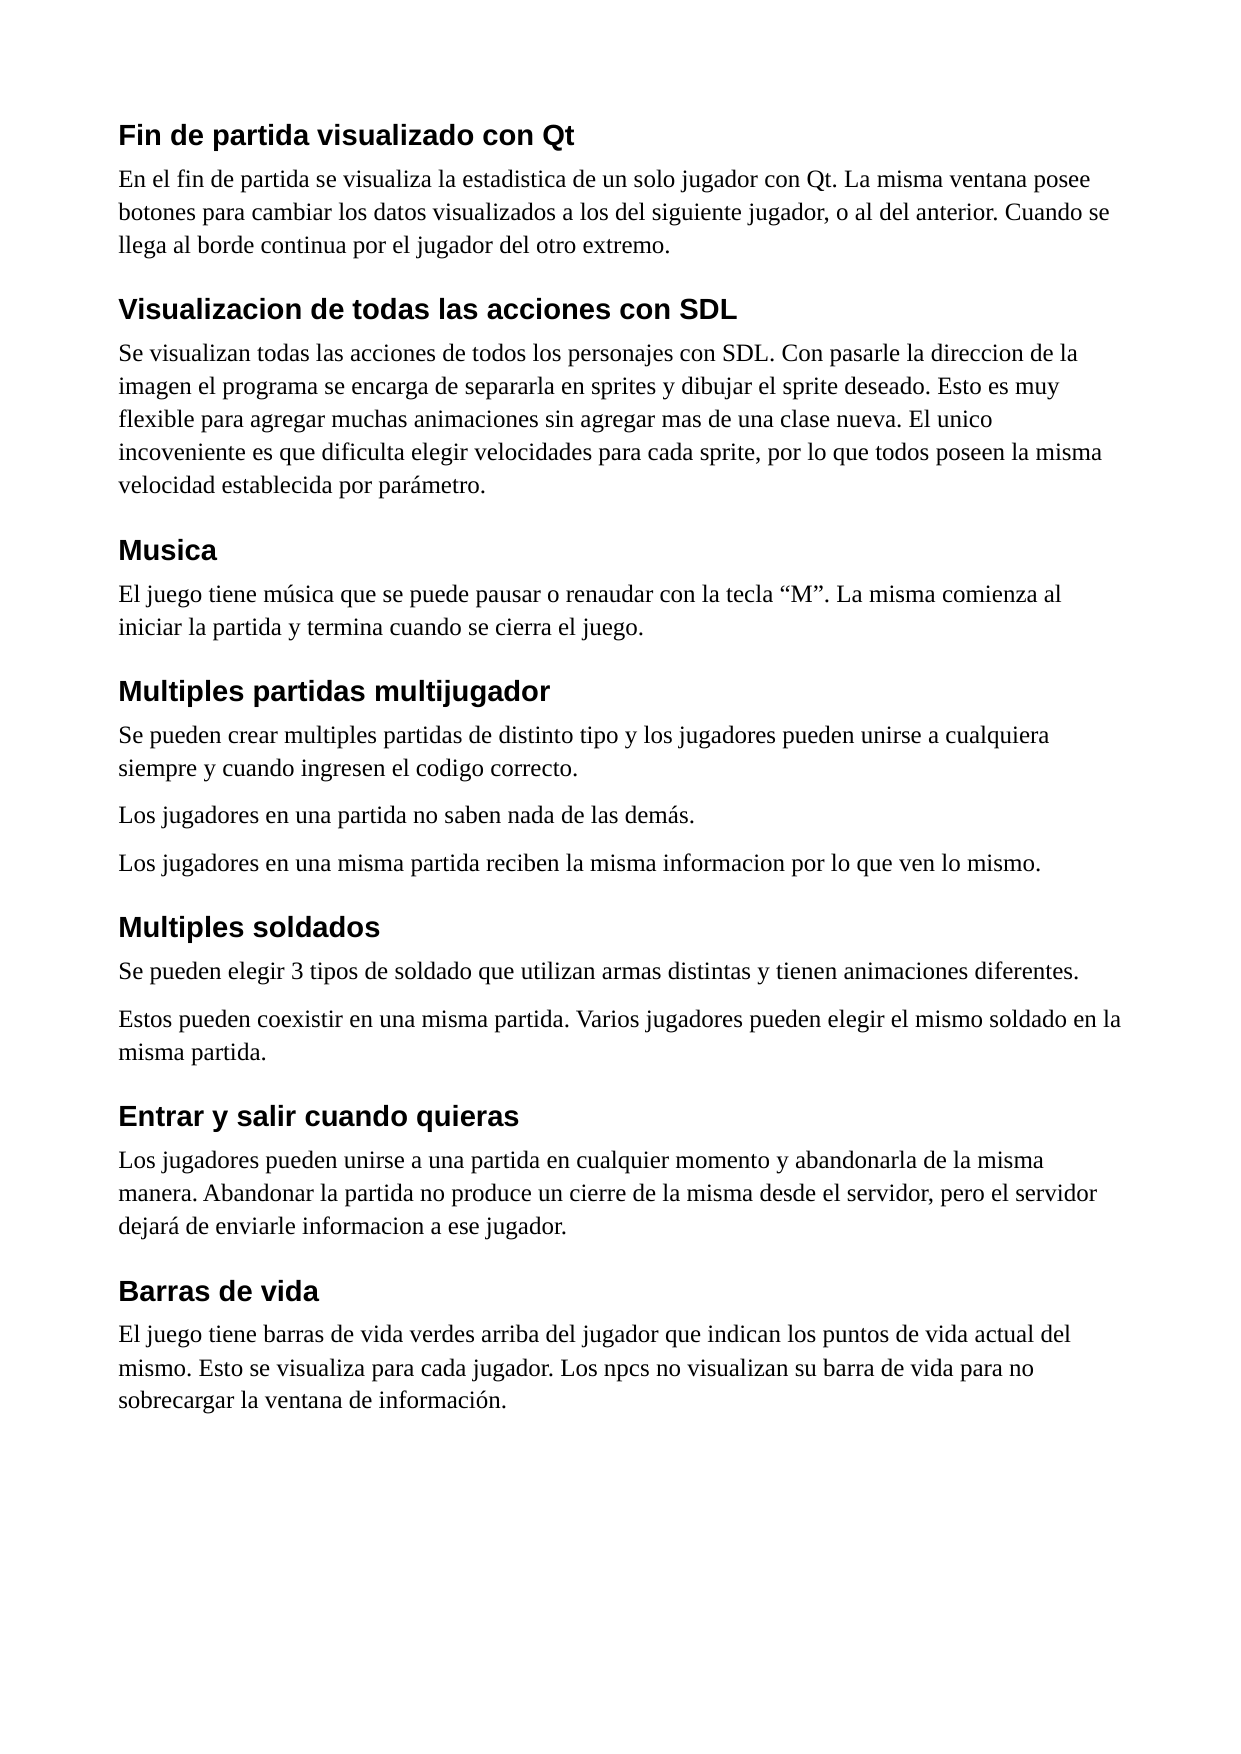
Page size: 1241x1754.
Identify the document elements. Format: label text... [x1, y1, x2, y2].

text Los jugadores pueden unirse a una partida en cualquier momento y abandonarla de la misma manera. Abandonar la partida no produce un cierre de la misma desde el servidor, pero el servidor dejará de enviarle informacion a ese jugador. [118, 1145, 1122, 1240]
text Se pueden crear multiples partidas de distinto tipo y los jugadores pueden unirse a cualquiera siempre y cuando ingresen el codigo correcto. [118, 720, 1122, 782]
subtitle Entrar y salir cuando quieras [118, 1099, 1122, 1133]
subtitle Multiples soldados [118, 910, 1122, 944]
text Los jugadores en una misma partida reciben la misma informacion por lo que ven lo mismo. [118, 848, 1122, 877]
text Se visualizan todas las acciones de todos los personajes con SDL. Con pasarle la direccion de la imagen el programa se encarga de separarla en sprites y dibujar el sprite deseado. Esto es muy flexible para agregar muchas animaciones sin agregar mas de una clase nueva. El unico incoveniente es que dificulta elegir velocidades para cada sprite, por lo que todos poseen la misma velocidad establecida por parámetro. [118, 338, 1122, 499]
text En el fin de partida se visualiza la estadistica de un solo jugador con Qt. La misma ventana posee botones para cambiar los datos visualizados a los del siguiente jugador, o al del anterior. Cuando se llega al borde continua por el jugador del otro extremo. [118, 164, 1122, 259]
text Estos pueden coexistir en una misma partida. Varios jugadores pueden elegir el mismo soldado en la misma partida. [118, 1004, 1122, 1066]
text El juego tiene barras de vida verdes arriba del jugador que indican los puntos de vida actual del mismo. Esto se visualiza para cada jugador. Los npcs no visualizan su barra de vida para no sobrecargar la ventana de información. [118, 1319, 1122, 1414]
subtitle Barras de vida [118, 1273, 1122, 1307]
subtitle Multiples partidas multijugador [118, 674, 1122, 707]
subtitle Musica [118, 533, 1122, 566]
text Se pueden elegir 3 tipos de soldado que utilizan armas distintas y tienen animaciones diferentes. [118, 956, 1122, 985]
subtitle Fin de partida visualizado con Qt [118, 118, 1122, 152]
text El juego tiene música que se puede pausar o renaudar con la tecla “M”. La misma comienza al iniciar la partida y termina cuando se cierra el juego. [118, 579, 1122, 641]
subtitle Visualizacion de todas las acciones con SDL [118, 292, 1122, 326]
text Los jugadores en una partida no saben nada de las demás. [118, 801, 1122, 829]
